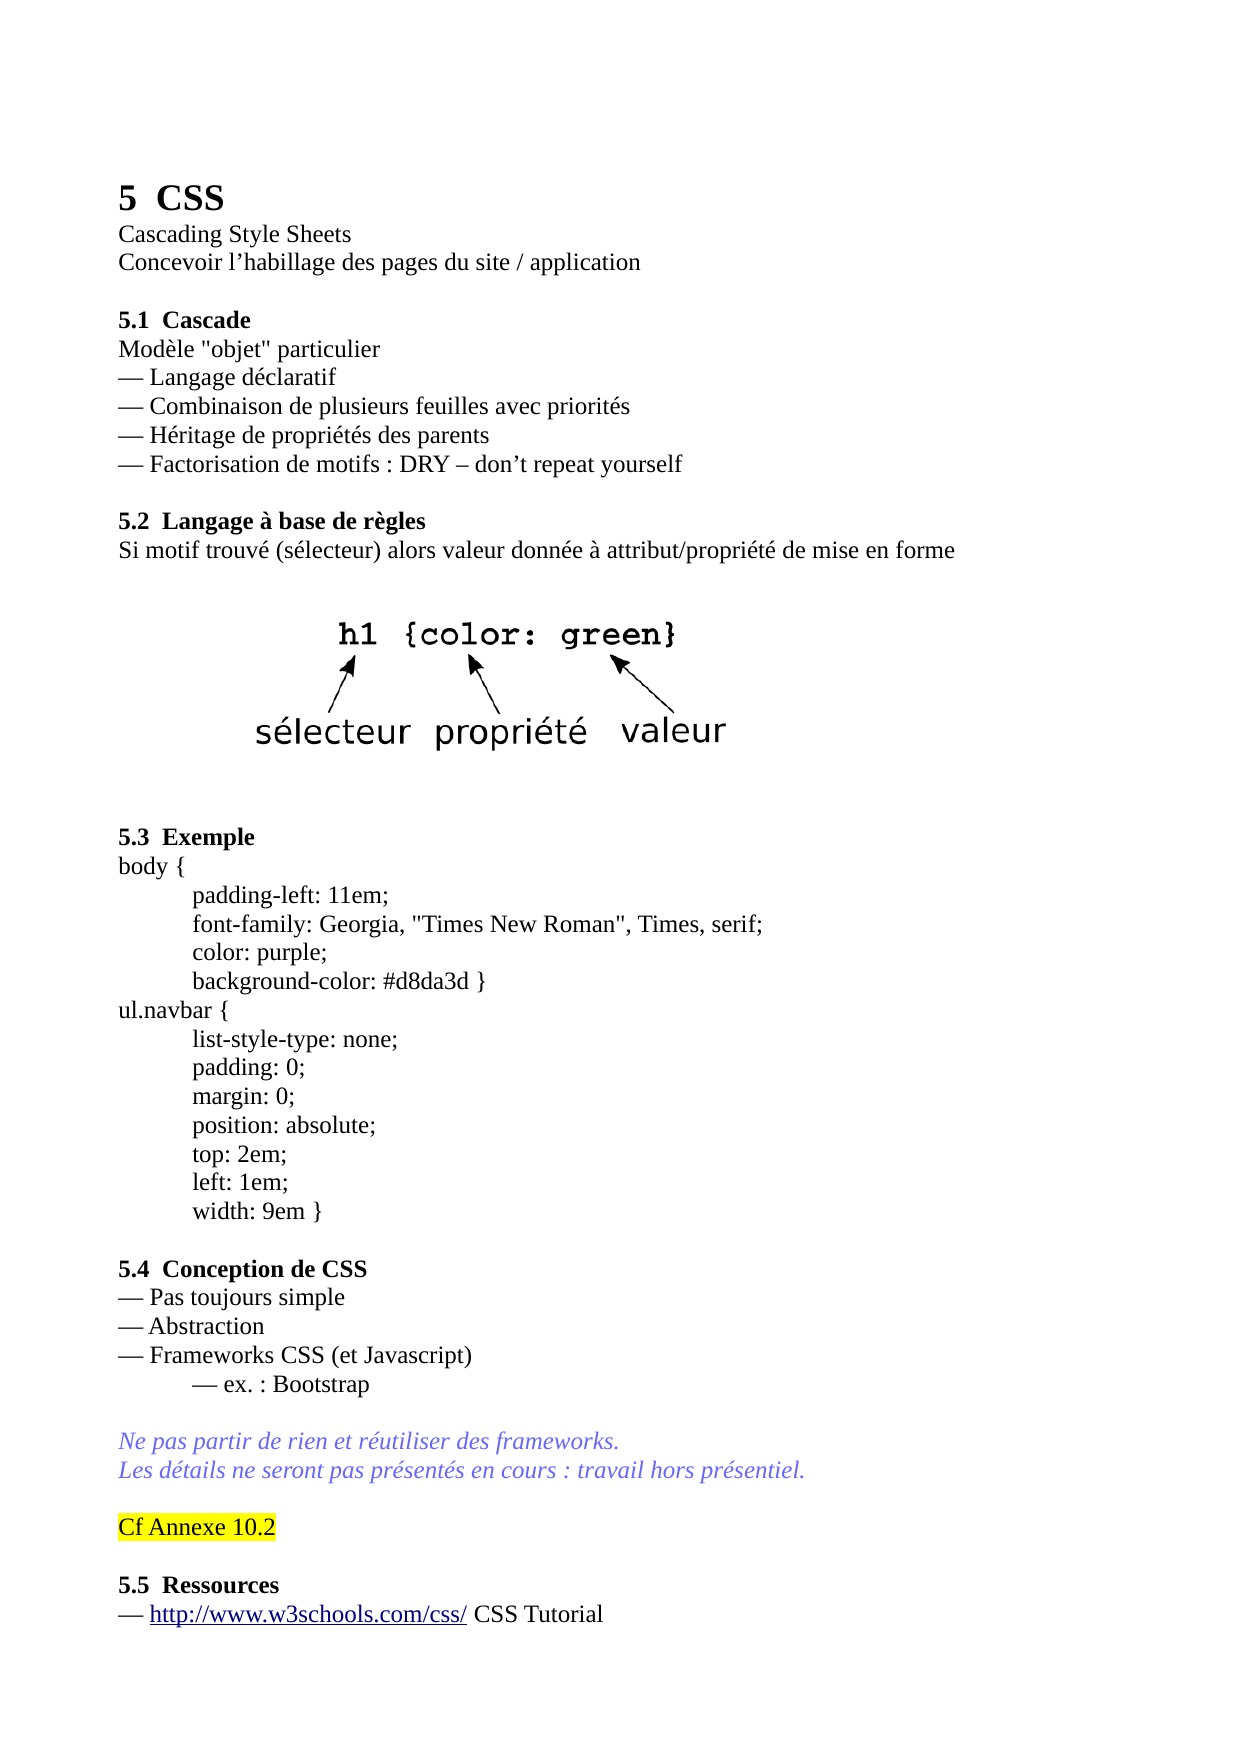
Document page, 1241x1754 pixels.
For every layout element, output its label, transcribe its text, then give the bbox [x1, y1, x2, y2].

text — Frameworks CSS (et Javascript) [118, 1340, 1122, 1369]
text Cascading Style Sheets [118, 219, 1122, 247]
text Les détails ne seront pas présentés en cours : travail hors présentiel. [118, 1455, 1122, 1484]
text ul.navbar { [118, 995, 1122, 1024]
text top: 2em; [118, 1139, 1122, 1167]
text 5.5 Ressources [118, 1570, 1122, 1599]
text — Héritage de propriétés des parents [118, 420, 1122, 449]
text 5 CSS [118, 176, 1122, 219]
text Si motif trouvé (sélecteur) alors valeur donnée à attribut/propriété de mise en forme [118, 535, 1122, 564]
text — Abstraction [118, 1311, 1122, 1340]
text Ne pas partir de rien et réutiliser des frameworks. [118, 1426, 1122, 1455]
text — Combinaison de plusieurs feuilles avec priorités [118, 391, 1122, 420]
text background-color: #d8da3d } [118, 966, 1122, 995]
text — Langage déclaratif [118, 362, 1122, 391]
text 5.2 Langage à base de règles [118, 506, 1122, 535]
text Cf Annexe 10.2 [118, 1512, 1122, 1541]
text — Pas toujours simple [118, 1282, 1122, 1311]
picture [205, 570, 783, 818]
text 5.3 Exemple [118, 822, 1122, 851]
text Concevoir l’habillage des pages du site / application [118, 247, 1122, 276]
text list-style-type: none; [118, 1024, 1122, 1052]
text padding-left: 11em; [118, 880, 1122, 909]
text font-family: Georgia, "Times New Roman", Times, serif; [118, 909, 1122, 937]
text 5.4 Conception de CSS [118, 1254, 1122, 1282]
text body { [118, 851, 1122, 880]
text left: 1em; [118, 1167, 1122, 1196]
text — Factorisation de motifs : DRY – don’t repeat yourself [118, 449, 1122, 477]
text — ex. : Bootstrap [118, 1369, 1122, 1397]
text position: absolute; [118, 1110, 1122, 1139]
text 5.1 Cascade [118, 305, 1122, 334]
text margin: 0; [118, 1081, 1122, 1110]
text Modèle "objet" particulier [118, 334, 1122, 362]
text width: 9em } [118, 1196, 1122, 1225]
text — http://www.w3schools.com/css/ CSS Tutorial [118, 1599, 1122, 1627]
text color: purple; [118, 937, 1122, 966]
text padding: 0; [118, 1052, 1122, 1081]
